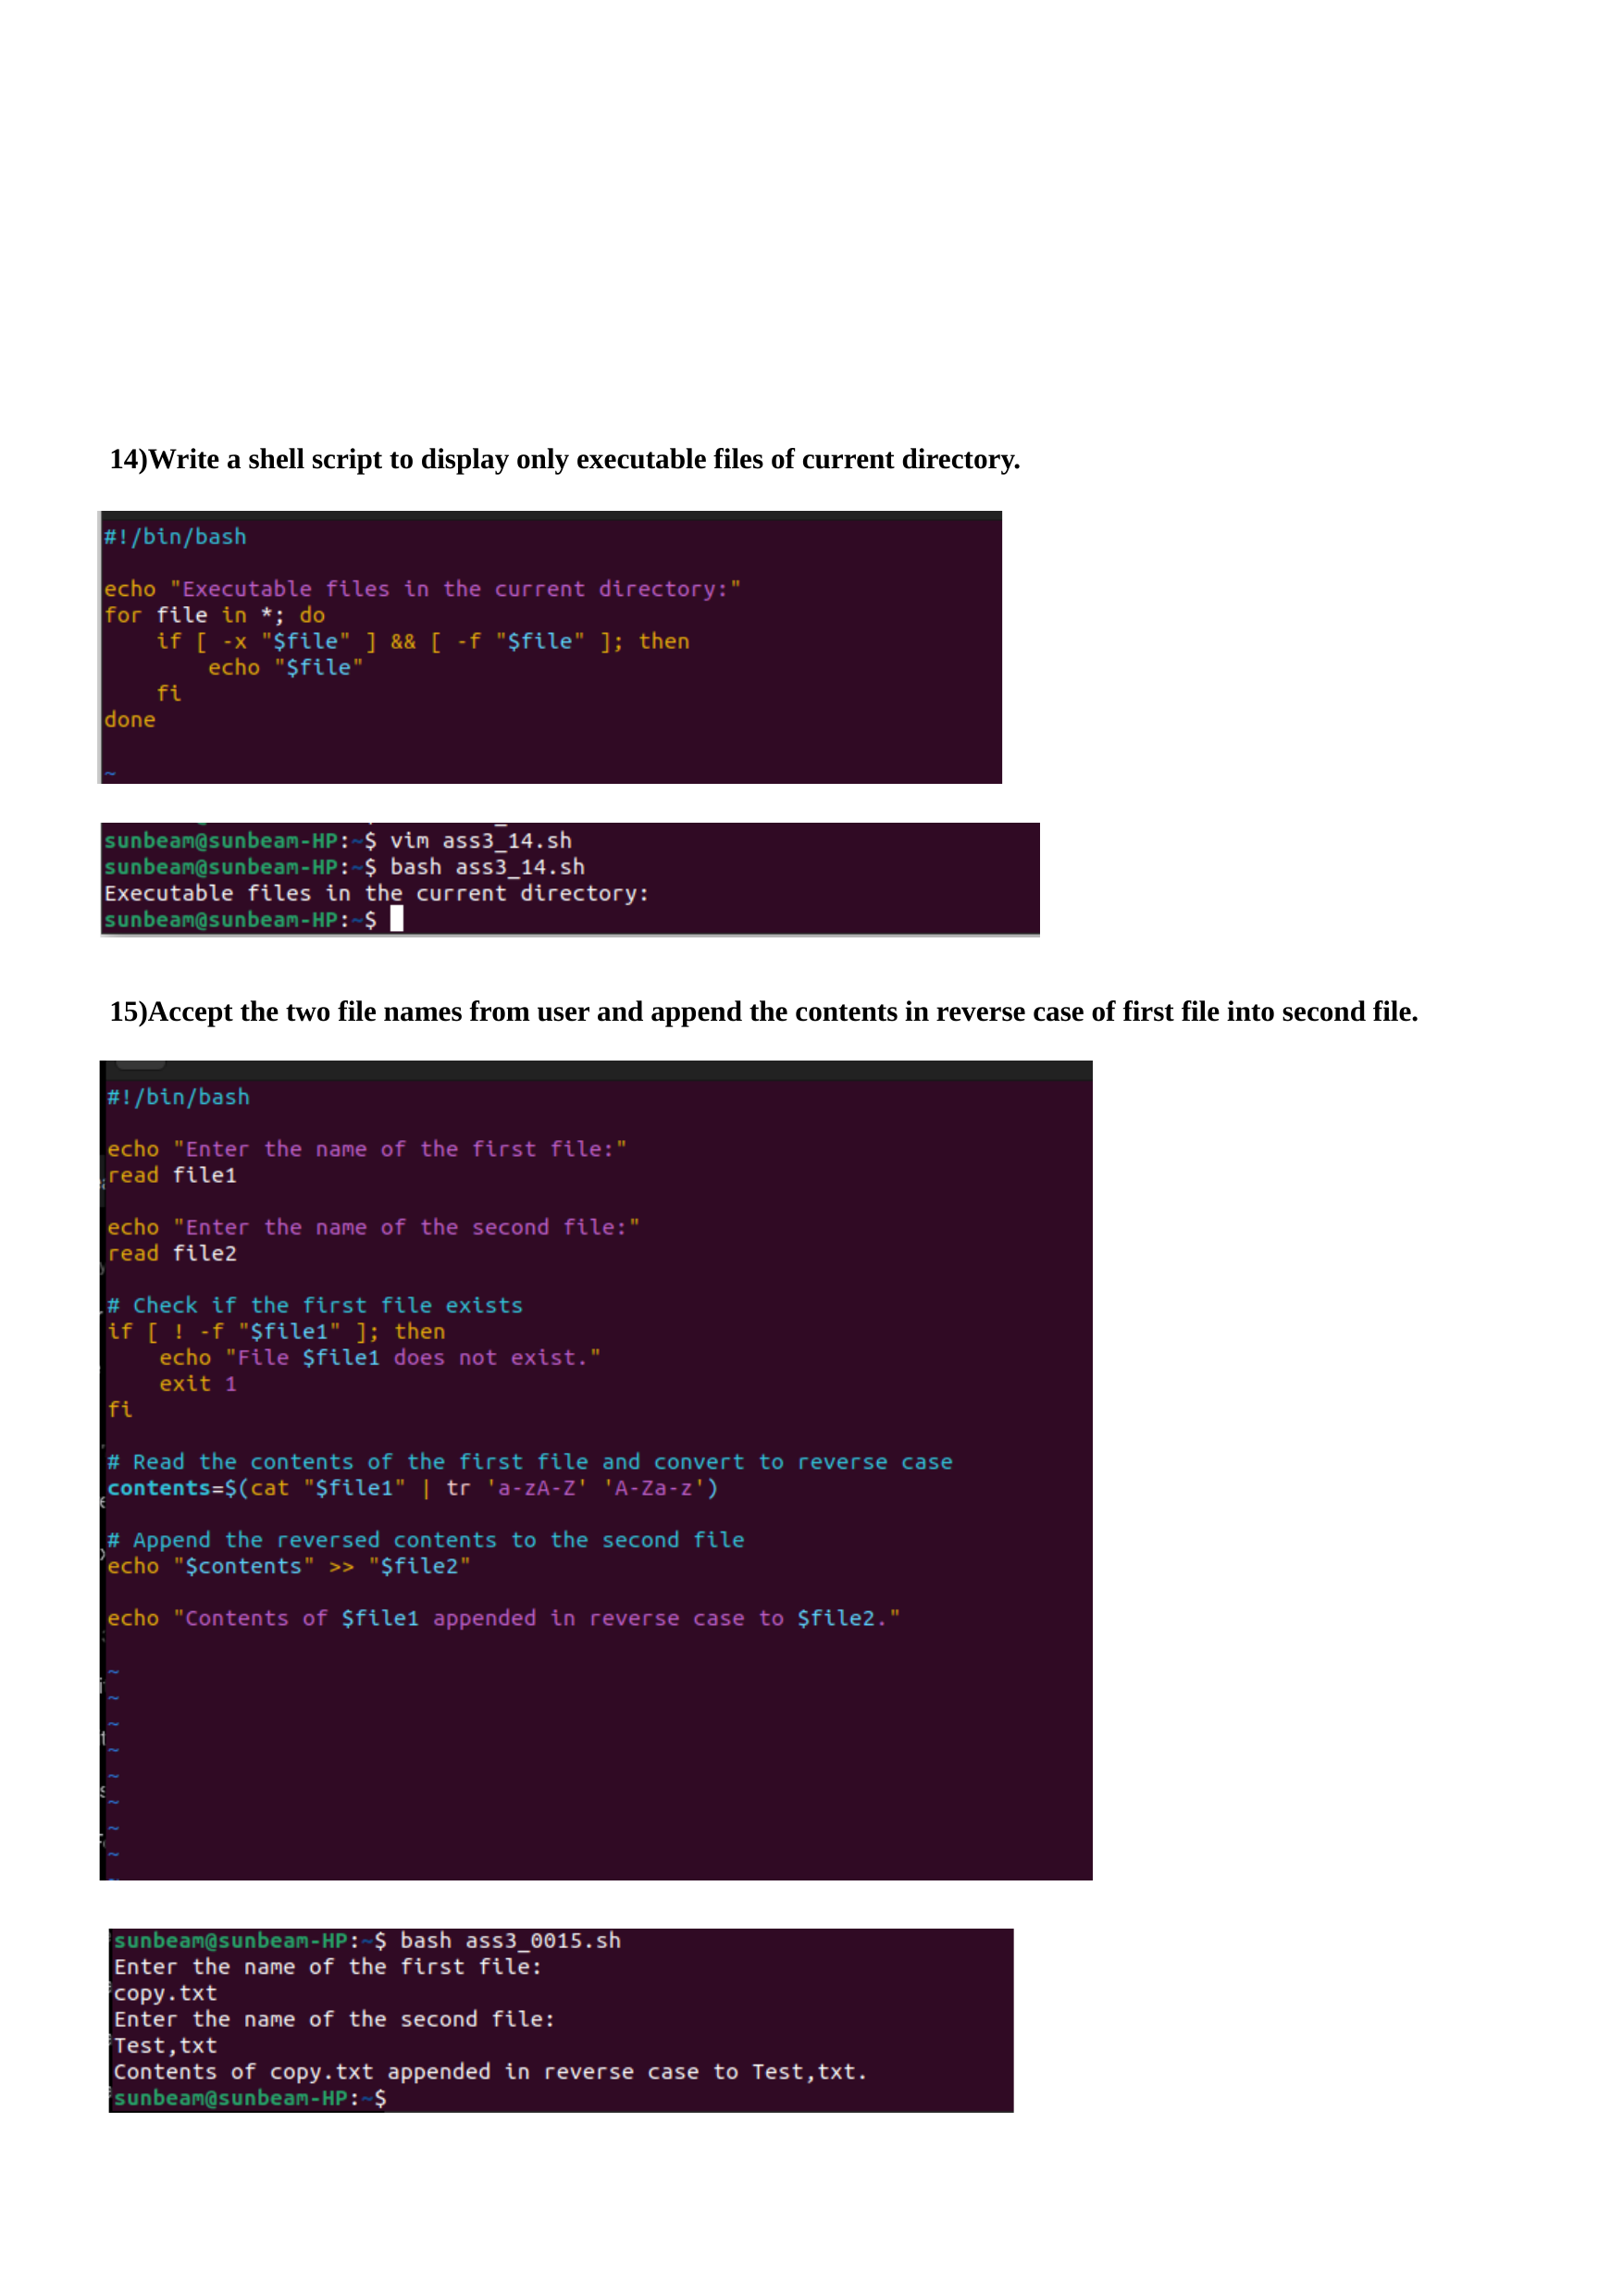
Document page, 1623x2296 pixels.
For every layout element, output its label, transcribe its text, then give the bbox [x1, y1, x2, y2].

text 14)Write a shell script to display only executable files of current directory. [109, 441, 1514, 475]
text 15)Accept the two file names from user and append the contents in reverse case of first file into second file. [109, 994, 1514, 1027]
